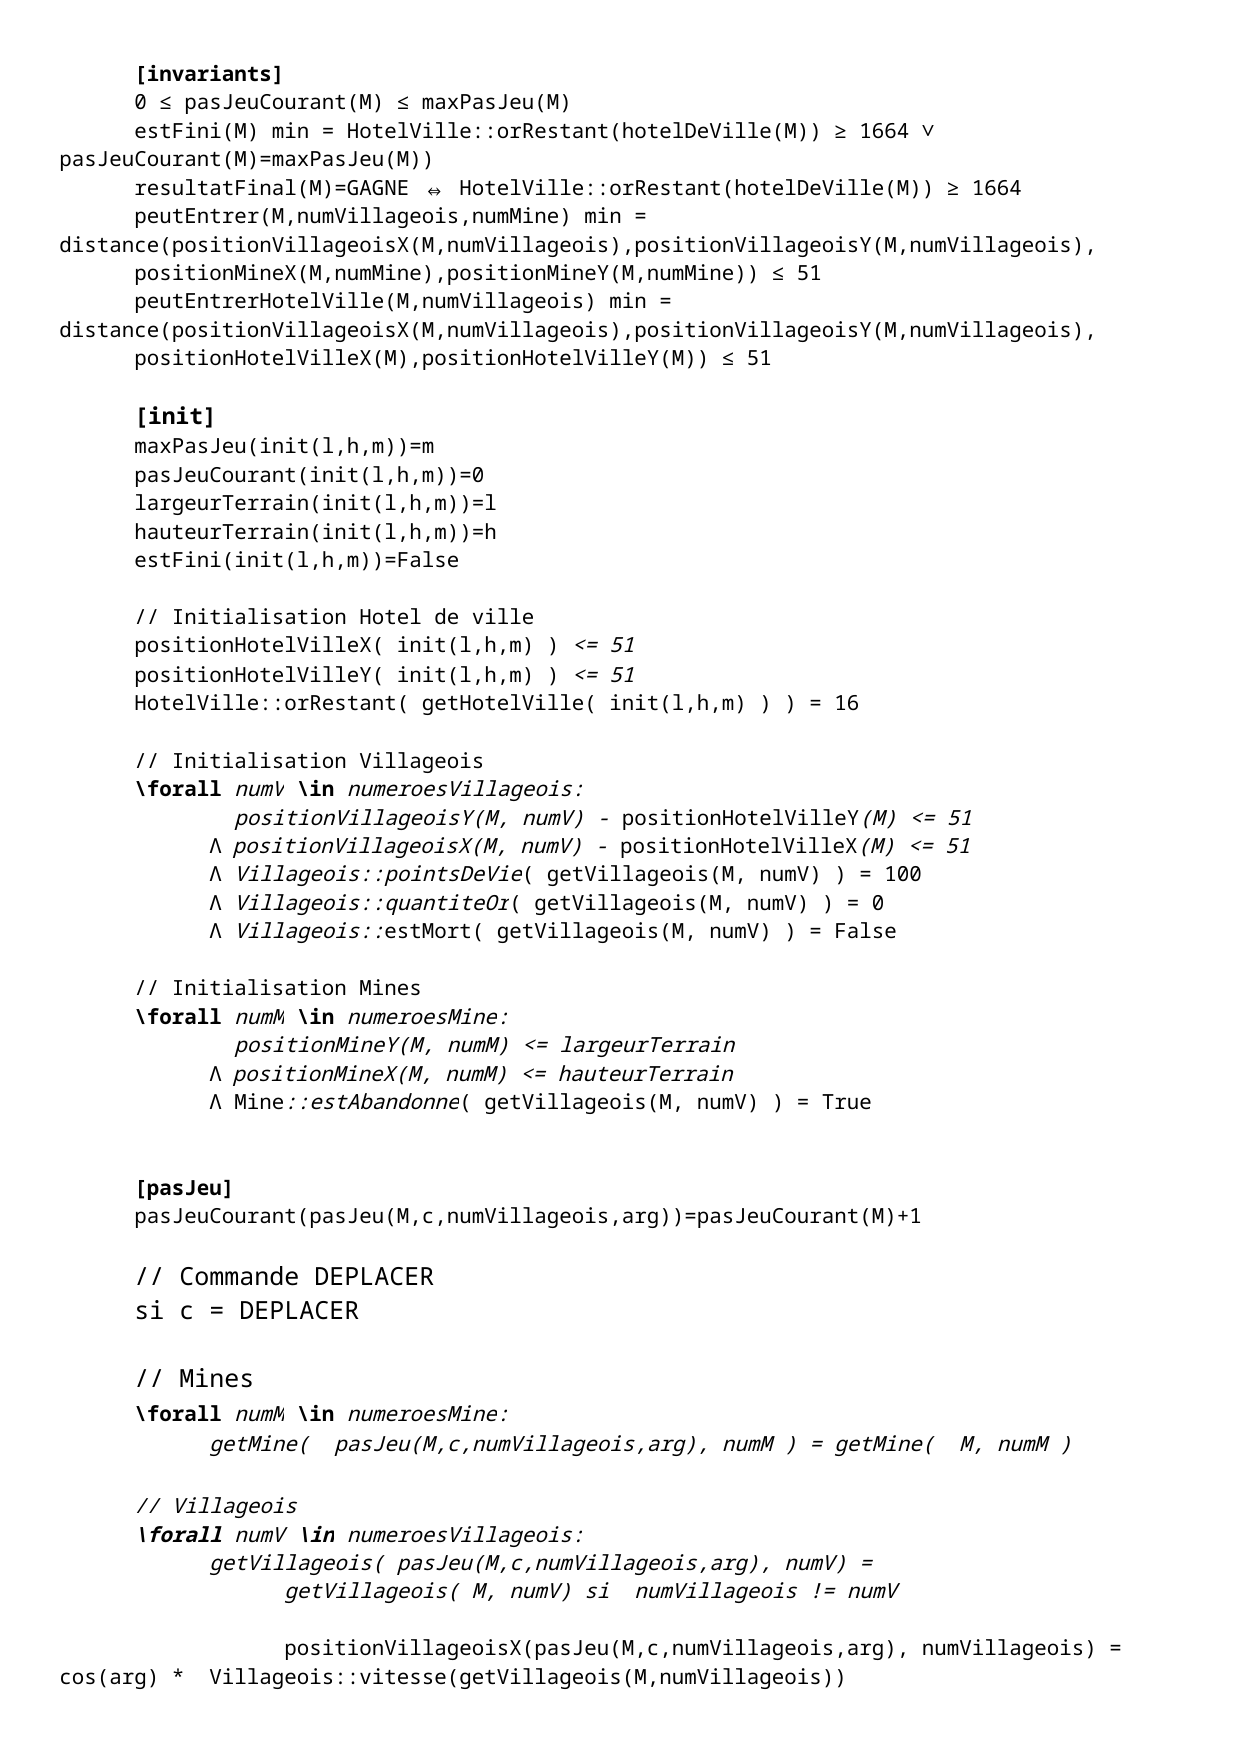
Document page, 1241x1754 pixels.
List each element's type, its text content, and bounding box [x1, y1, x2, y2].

text positionVillageoisY(M, numV) - positionHotelVilleY(M) <= 51 [59, 803, 1181, 831]
text peutEntrer(M,numVillageois,numMine) min = distance(positionVillageoisX(M,numVillageois),positionVillageoisY(M,numVillageois), [59, 201, 1181, 258]
text // Commande DEPLACER [59, 1258, 1181, 1293]
text [invariants] [59, 59, 1181, 87]
text [init] [59, 400, 1181, 432]
text estFini(init(l,h,m))=False [59, 545, 1181, 574]
text // Villageois [59, 1491, 1181, 1520]
text resultatFinal(M)=GAGNE ⇔ HotelVille::orRestant(hotelDeVille(M)) ≥ 1664 [59, 173, 1181, 201]
text Ʌ Villageois::quantiteOr( getVillageois(M, numV) ) = 0 [59, 888, 1181, 916]
text Ʌ Villageois::pointsDeVie( getVillageois(M, numV) ) = 100 [59, 859, 1181, 888]
text hauteurTerrain(init(l,h,m))=h [59, 517, 1181, 545]
text // Mines [59, 1361, 1181, 1395]
text \forall numM \in numeroesMine: [59, 1002, 1181, 1030]
text [pasJeu] [59, 1173, 1181, 1201]
text pasJeuCourant(init(l,h,m))=0 [59, 460, 1181, 488]
text getVillageois( pasJeu(M,c,numVillageois,arg), numV) = [59, 1548, 1181, 1577]
text peutEntrerHotelVille(M,numVillageois) min = distance(positionVillageoisX(M,numVillageois),positionVillageoisY(M,numVillageois), [59, 287, 1181, 343]
text pasJeuCourant(pasJeu(M,c,numVillageois,arg))=pasJeuCourant(M)+1 [59, 1201, 1181, 1230]
text positionMineY(M, numM) <= largeurTerrain [59, 1030, 1181, 1059]
text positionVillageoisX(pasJeu(M,c,numVillageois,arg), numVillageois) = cos(arg) * Villageois::vitesse(getVillageois(M,numVillageois)) [59, 1633, 1181, 1690]
text Ʌ Mine::estAbandonne( getVillageois(M, numV) ) = True [59, 1087, 1181, 1116]
text Ʌ positionVillageoisX(M, numV) - positionHotelVilleX(M) <= 51 [59, 831, 1181, 859]
text \forall numV \in numeroesVillageois: [59, 774, 1181, 803]
text \forall numV \in numeroesVillageois: [59, 1520, 1181, 1548]
text // Initialisation Villageois [59, 746, 1181, 774]
text si c = DEPLACER [59, 1293, 1181, 1327]
text 0 ≤ pasJeuCourant(M) ≤ maxPasJeu(M) [59, 87, 1181, 116]
text positionHotelVilleY( init(l,h,m) ) <= 51 [59, 659, 1181, 688]
text positionMineX(M,numMine),positionMineY(M,numMine)) ≤ 51 [59, 258, 1181, 287]
text getMine( pasJeu(M,c,numVillageois,arg), numM ) = getMine( M, numM ) [59, 1429, 1181, 1457]
text Ʌ Villageois::estMort( getVillageois(M, numV) ) = False [59, 916, 1181, 945]
text getVillageois( M, numV) si numVillageois != numV [59, 1577, 1181, 1605]
text // Initialisation Hotel de ville [59, 602, 1181, 631]
text HotelVille::orRestant( getHotelVille( init(l,h,m) ) ) = 16 [59, 688, 1181, 717]
text positionHotelVilleX( init(l,h,m) ) <= 51 [59, 631, 1181, 659]
text \forall numM \in numeroesMine: [59, 1395, 1181, 1429]
text Ʌ positionMineX(M, numM) <= hauteurTerrain [59, 1059, 1181, 1087]
text // Initialisation Mines [59, 973, 1181, 1002]
text estFini(M) min = HotelVille::orRestant(hotelDeVille(M)) ≥ 1664 ∨ pasJeuCourant(M)=maxPasJeu(M)) [59, 116, 1181, 173]
text largeurTerrain(init(l,h,m))=l [59, 488, 1181, 517]
text positionHotelVilleX(M),positionHotelVilleY(M)) ≤ 51 [59, 343, 1181, 372]
text maxPasJeu(init(l,h,m))=m [59, 432, 1181, 460]
